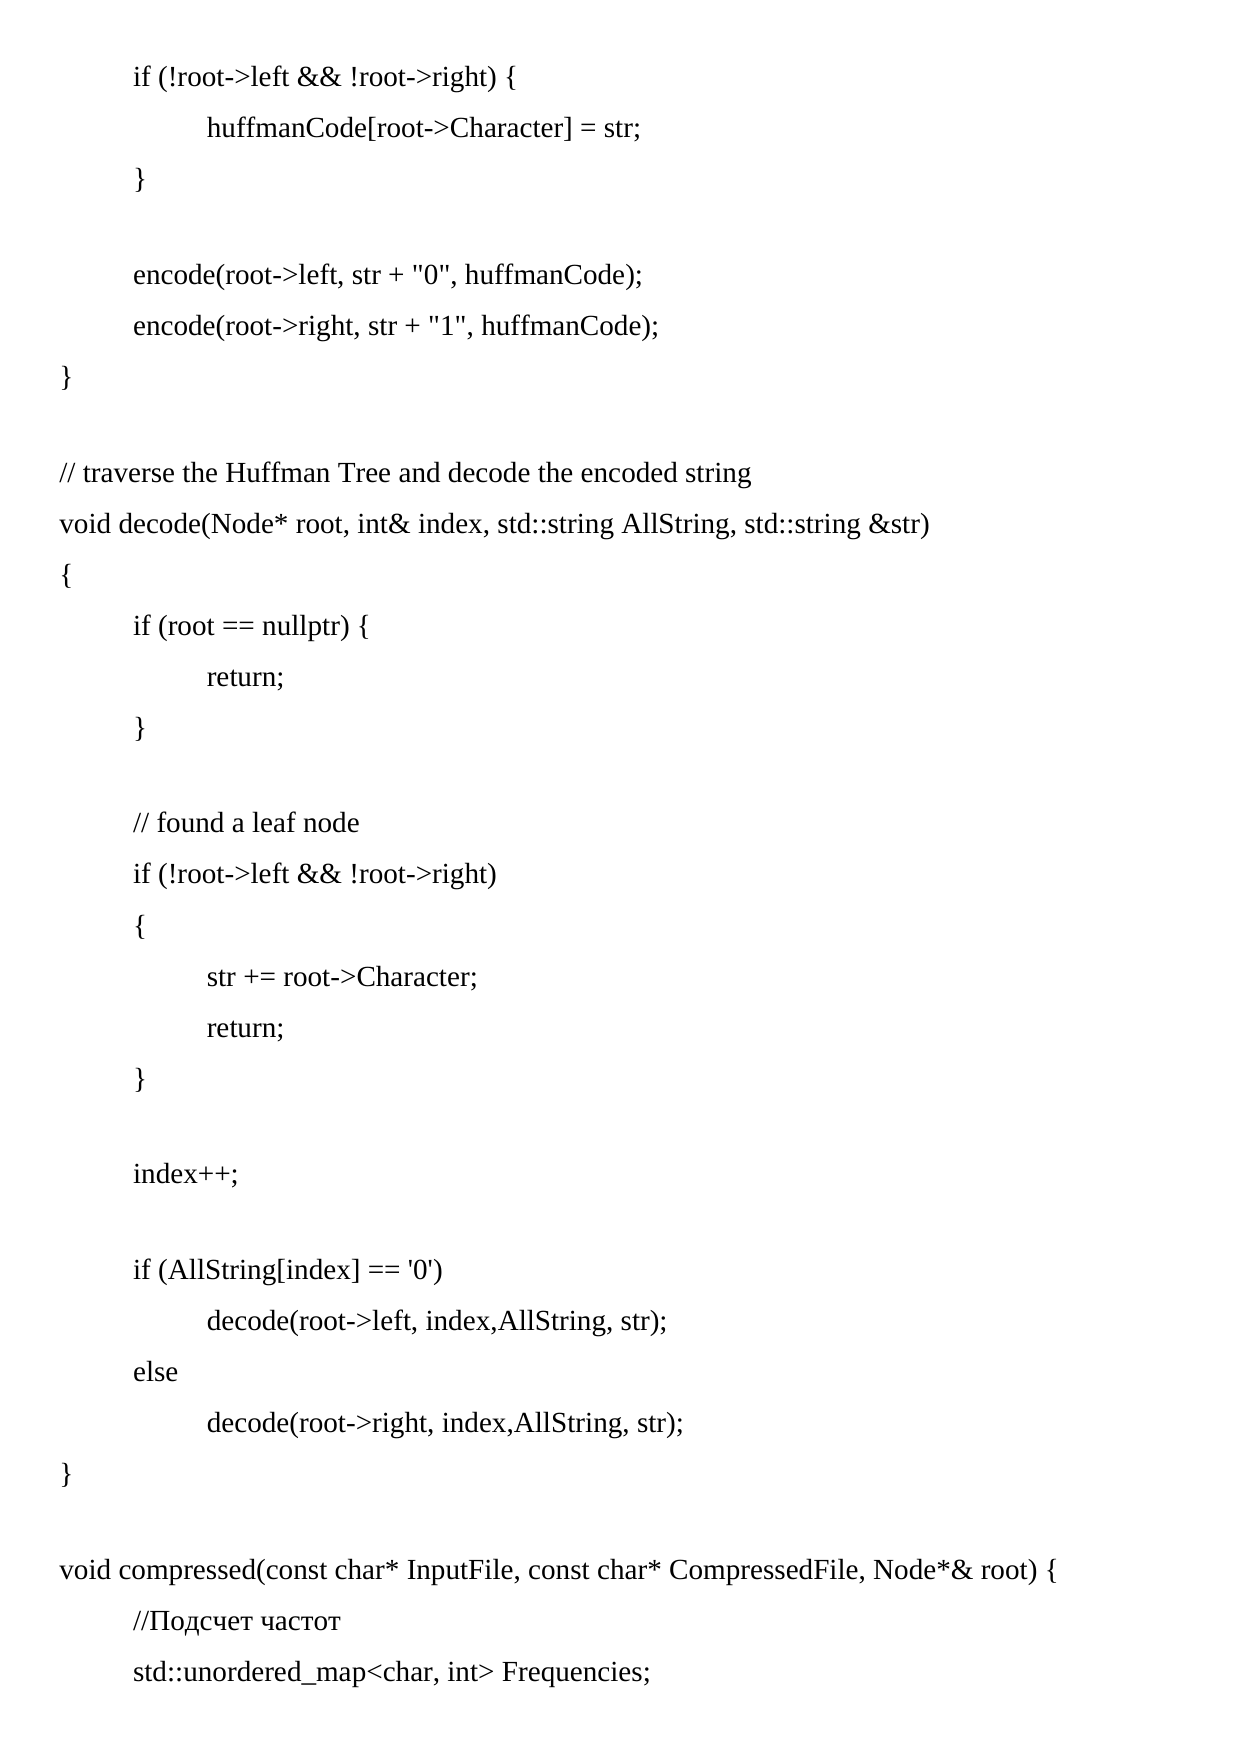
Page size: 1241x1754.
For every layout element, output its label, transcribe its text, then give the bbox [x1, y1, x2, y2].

text // found a leaf node [59, 806, 1181, 839]
text { [59, 908, 1181, 941]
text void decode(Node* root, int& index, std::string AllString, std::string &str) [59, 506, 1181, 539]
text if (AllString[index] == '0') [59, 1252, 1181, 1286]
text // traverse the Huffman Tree and decode the encoded string [59, 455, 1181, 488]
text } [59, 359, 1181, 392]
text huffmanCode[root->Character] = str; [59, 110, 1181, 144]
text else [59, 1354, 1181, 1388]
text } [59, 1456, 1181, 1490]
text return; [59, 1010, 1181, 1043]
text encode(root->right, str + "1", huffmanCode); [59, 308, 1181, 341]
text str += root->Character; [59, 959, 1181, 992]
text return; [59, 659, 1181, 692]
text } [59, 710, 1181, 743]
text index++; [59, 1157, 1181, 1190]
text decode(root->right, index,AllString, str); [59, 1405, 1181, 1439]
text if (!root->left && !root->right) { [59, 59, 1181, 93]
text { [59, 557, 1181, 590]
text } [59, 161, 1181, 195]
text } [59, 1061, 1181, 1094]
text void compressed(const char* InputFile, const char* CompressedFile, Node*& root) { [59, 1552, 1181, 1586]
text //Подсчет частот [59, 1603, 1181, 1637]
text std::unordered_map<char, int> Frequencies; [59, 1654, 1181, 1688]
text decode(root->left, index,AllString, str); [59, 1303, 1181, 1337]
text if (root == nullptr) { [59, 608, 1181, 641]
text if (!root->left && !root->right) [59, 857, 1181, 890]
text encode(root->left, str + "0", huffmanCode); [59, 257, 1181, 290]
